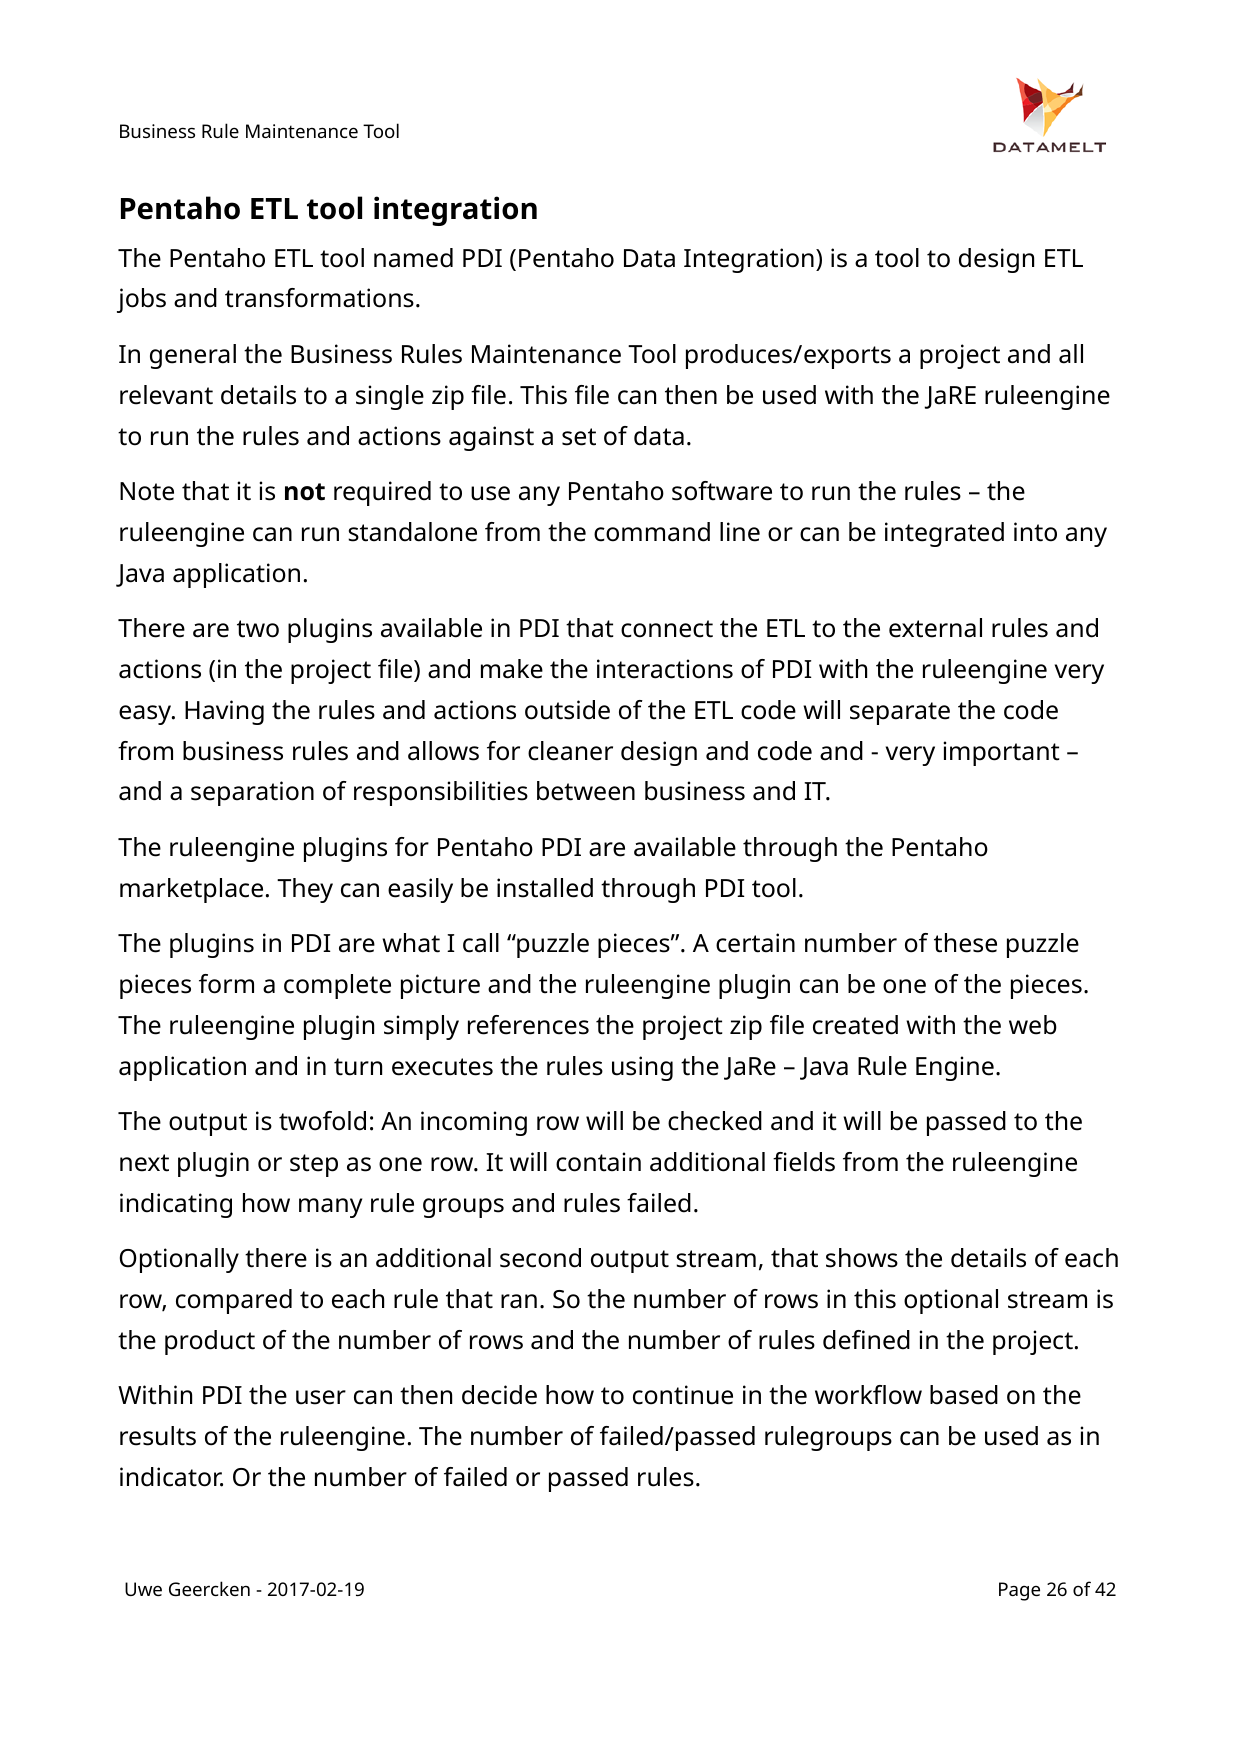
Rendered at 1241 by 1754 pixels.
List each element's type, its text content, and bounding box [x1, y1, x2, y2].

text The Pentaho ETL tool named PDI (Pentaho Data Integration) is a tool to design ETL jobs and transformations. [118, 240, 1122, 315]
text The output is twofold: An incoming row will be checked and it will be passed to the next plugin or step as one row. It will contain additional fields from the ruleengine indicating how many rule groups and rules failed. [118, 1104, 1122, 1219]
text The plugins in PDI are what I call “puzzle pieces”. A certain number of these puzzle pieces form a complete picture and the ruleengine plugin can be one of the pieces. The ruleengine plugin simply references the project zip file created with the web application and in turn executes the rules using the JaRe – Java Rule Engine. [118, 926, 1122, 1082]
text In general the Business Rules Maintenance Tool produces/exports a project and all relevant details to a single zip file. This file can then be used with the JaRE ruleengine to run the rules and actions against a set of data. [118, 337, 1122, 452]
text The ruleengine plugins for Pentaho PDI are available through the Pentaho marketplace. They can easily be installed through PDI tool. [118, 829, 1122, 904]
text There are two plugins available in PDI that connect the ETL to the external rules and actions (in the project file) and make the interactions of PDI with the ruleengine very easy. Having the rules and actions outside of the ETL code will separate the code from business rules and allows for cleaner design and code and - very important – and a separation of responsibilities between business and IT. [118, 611, 1122, 808]
subtitle Pentaho ETL tool integration [118, 188, 1122, 228]
text Optionally there is an additional second output stream, that shows the details of each row, compared to each rule that ran. So the number of rows in this optional stream is the product of the number of rows and the number of rules defined in the project. [118, 1241, 1122, 1356]
text Within PDI the user can then decide how to continue in the workflow based on the results of the ruleengine. The number of failed/passed rulegroups can be used as in indicator. Or the number of failed or passed rules. [118, 1378, 1122, 1493]
text Note that it is not required to use any Pentaho software to run the rules – the ruleengine can run standalone from the command line or can be integrated into any Java application. [118, 474, 1122, 589]
picture [992, 69, 1107, 160]
